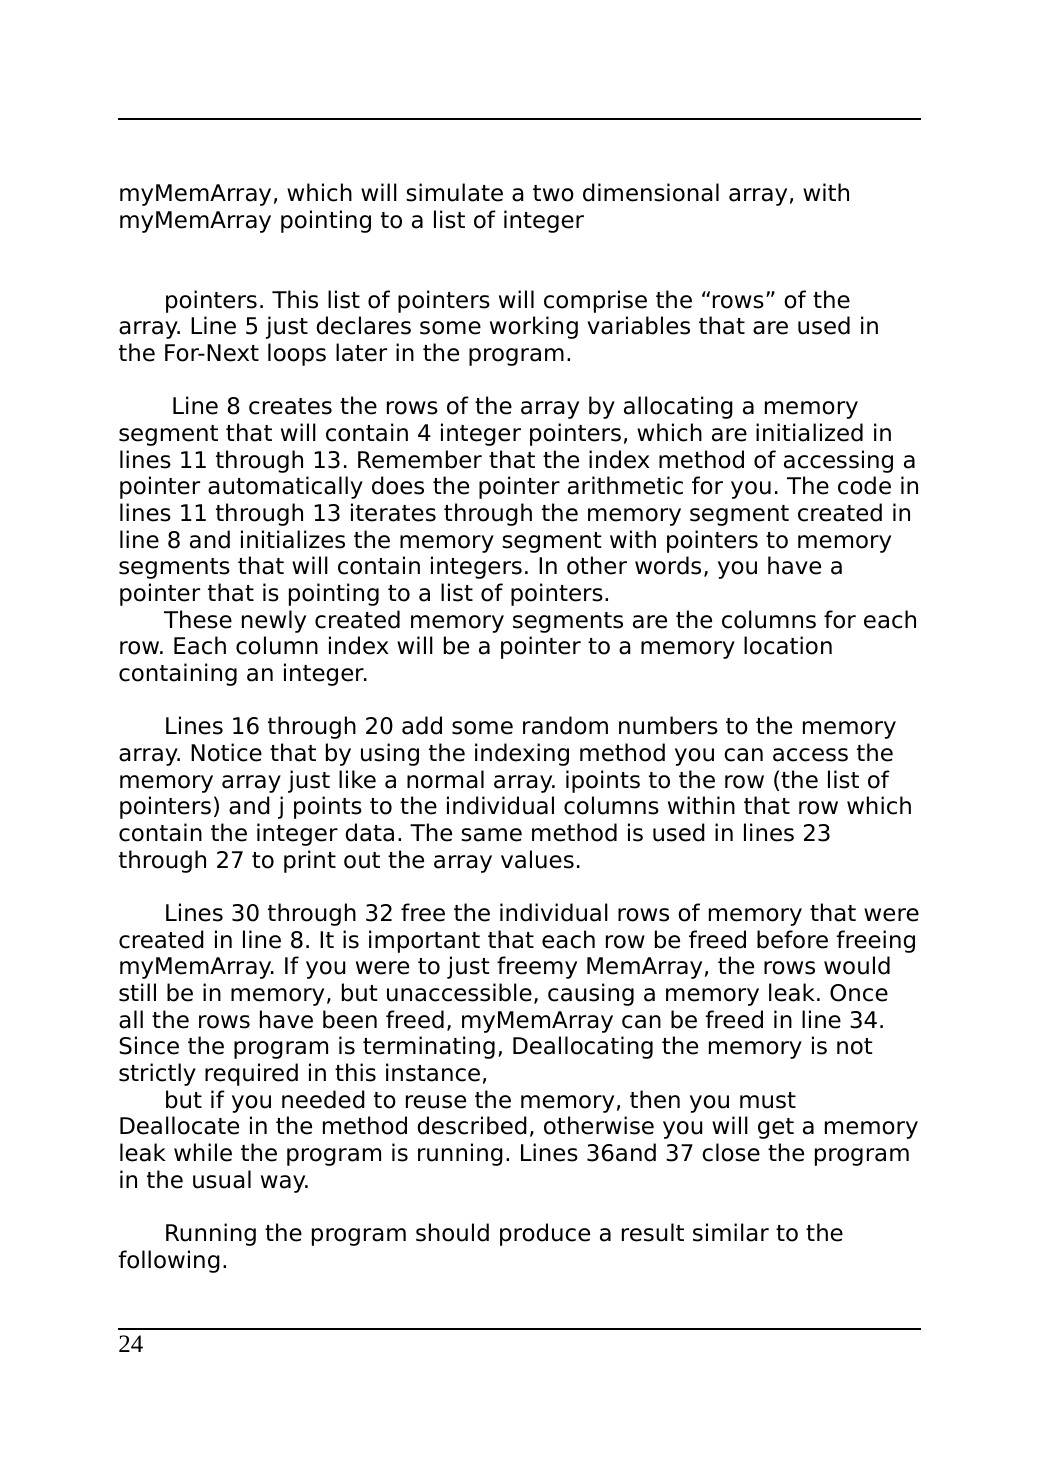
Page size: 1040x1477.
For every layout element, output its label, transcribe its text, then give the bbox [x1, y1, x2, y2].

text Line 8 creates the rows of the array by allocating a memory segment that will contain 4 integer pointers, which are initialized in lines 11 through 13. Remember that the index method of accessing a pointer automatically does the pointer arithmetic for you. The code in lines 11 through 13 iterates through the memory segment created in line 8 and initializes the memory segment with pointers to memory segments that will contain integers. In other words, you have a pointer that is pointing to a list of pointers. [118, 393, 921, 607]
text Running the program should produce a result similar to the following. [118, 1220, 921, 1273]
text but if you needed to reuse the memory, then you must Deallocate in the method described, otherwise you will get a memory leak while the program is running. Lines 36and 37 close the program in the usual way. [118, 1087, 921, 1193]
text myMemArray, which will simulate a two dimensional array, with myMemArray pointing to a list of integer [118, 180, 921, 233]
text These newly created memory segments are the columns for each row. Each column index will be a pointer to a memory location containing an integer. [118, 607, 921, 687]
text Lines 16 through 20 add some random numbers to the memory array. Notice that by using the indexing method you can access the memory array just like a normal array. ipoints to the row (the list of pointers) and j points to the individual columns within that row which contain the integer data. The same method is used in lines 23 through 27 to print out the array values. [118, 713, 921, 873]
text Lines 30 through 32 free the individual rows of memory that were created in line 8. It is important that each row be freed before freeing myMemArray. If you were to just freemy MemArray, the rows would still be in memory, but unaccessible, causing a memory leak. Once all the rows have been freed, myMemArray can be freed in line 34. Since the program is terminating, Deallocating the memory is not strictly required in this instance, [118, 900, 921, 1087]
text pointers. This list of pointers will comprise the “rows” of the array. Line 5 just declares some working variables that are used in the For-Next loops later in the program. [118, 287, 921, 367]
